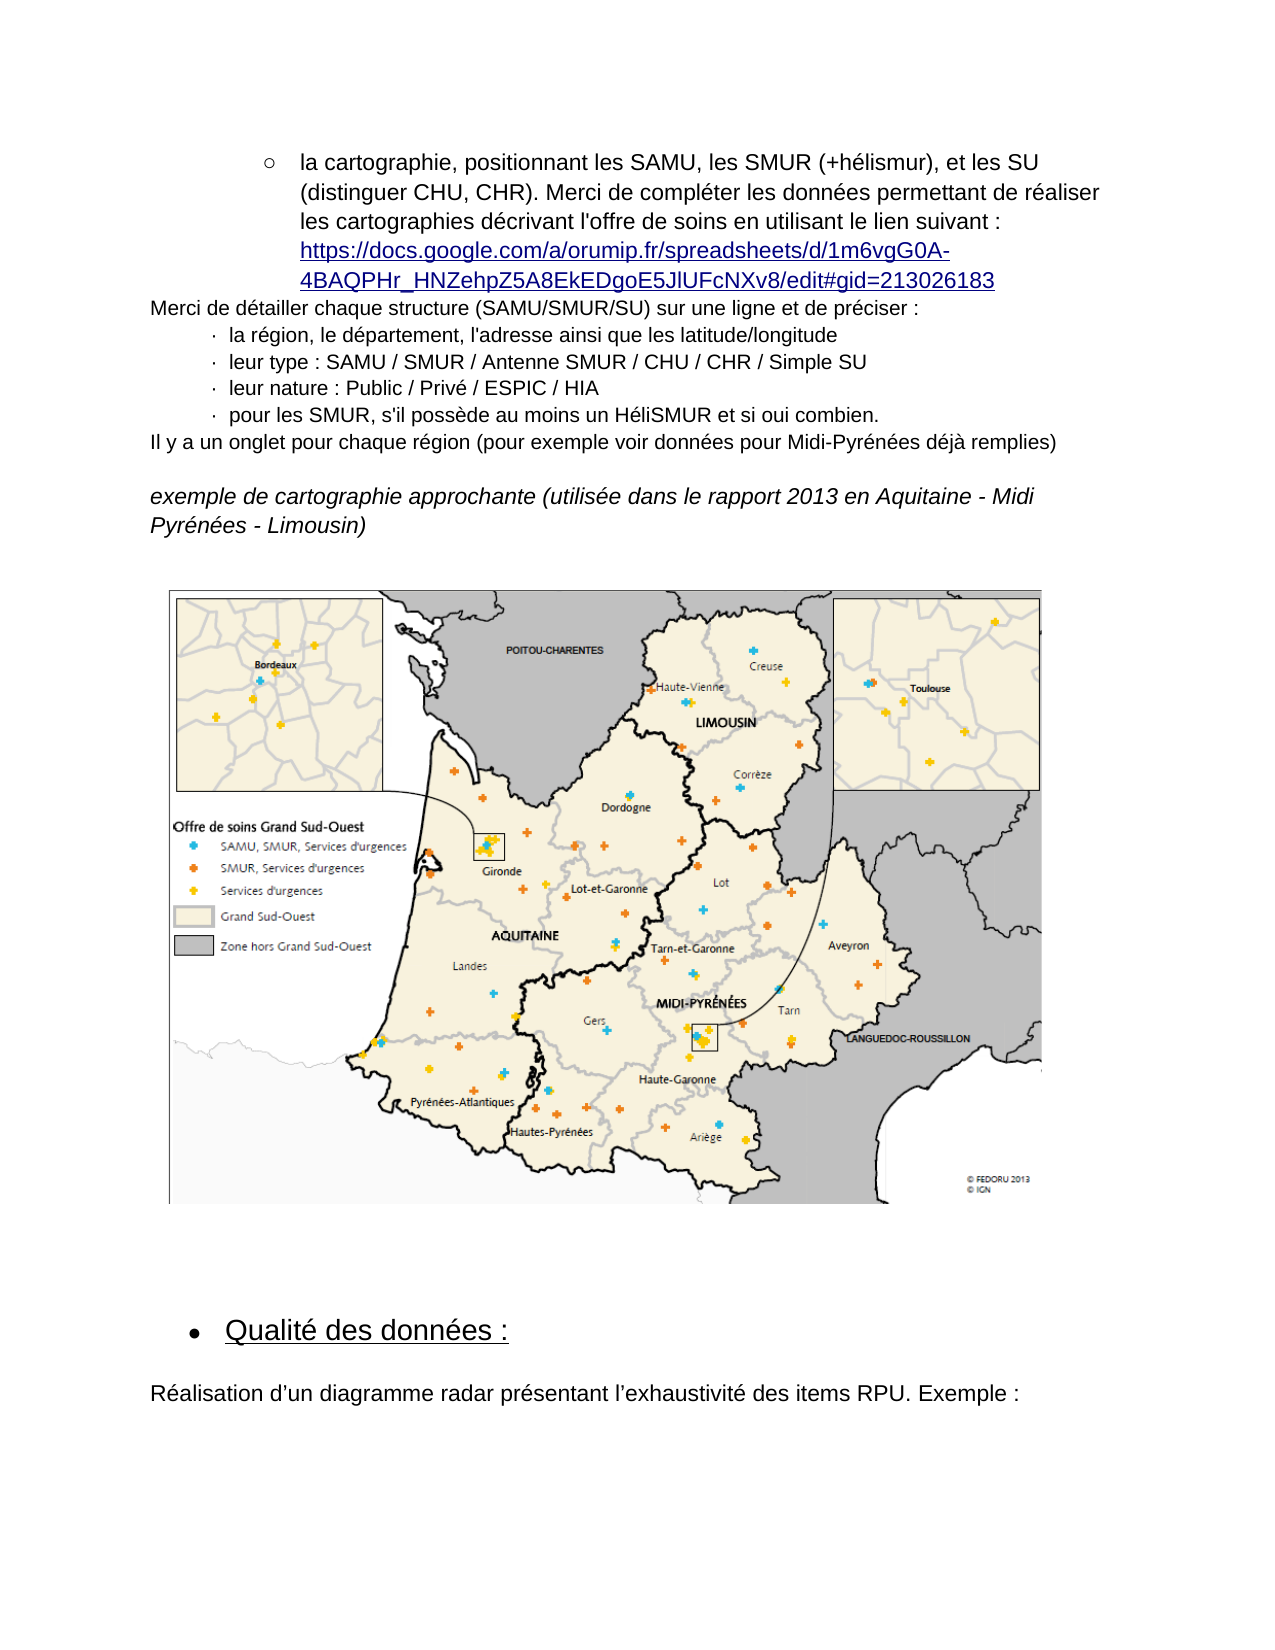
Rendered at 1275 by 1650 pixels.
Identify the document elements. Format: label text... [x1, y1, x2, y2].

text Réalisation d’un diagramme radar présentant l’exhaustivité des items RPU. Exemple : [150, 1381, 1125, 1407]
list Qualité des données : [187, 1314, 1125, 1347]
text · la région, le département, l'adresse ainsi que les latitude/longitude [210, 323, 1125, 347]
text · pour les SMUR, s'il possède au moins un HéliSMUR et si oui combien. [210, 403, 1125, 427]
text exemple de cartographie approchante (utilisée dans le rapport 2013 en Aquitaine - Midi Pyrénées - Limousin) [150, 483, 1125, 538]
picture [168, 590, 1042, 1204]
text Il y a un onglet pour chaque région (pour exemple voir données pour Midi-Pyrénées déjà remplies) [150, 430, 1125, 453]
text · leur nature : Public / Privé / ESPIC / HIA [210, 377, 1125, 400]
text · leur type : SAMU / SMUR / Antenne SMUR / CHU / CHR / Simple SU [210, 350, 1125, 373]
list la cartographie, positionnant les SAMU, les SMUR (+hélismur), et les SU (distinguer CHU, CHR). Merci de compléter les données permettant de réaliser les cartographies décrivant l'offre de soins en utilisant le lien suivant : https://docs.google.com/a/orumip.fr/spreadsheets/d/1m6vgG0A-4BAQPHr_HNZehpZ5A8EkEDgoE5JlUFcNXv8/edit#gid=213026183 [262, 150, 1125, 293]
text Merci de détailler chaque structure (SAMU/SMUR/SU) sur une ligne et de préciser : [150, 297, 1125, 320]
